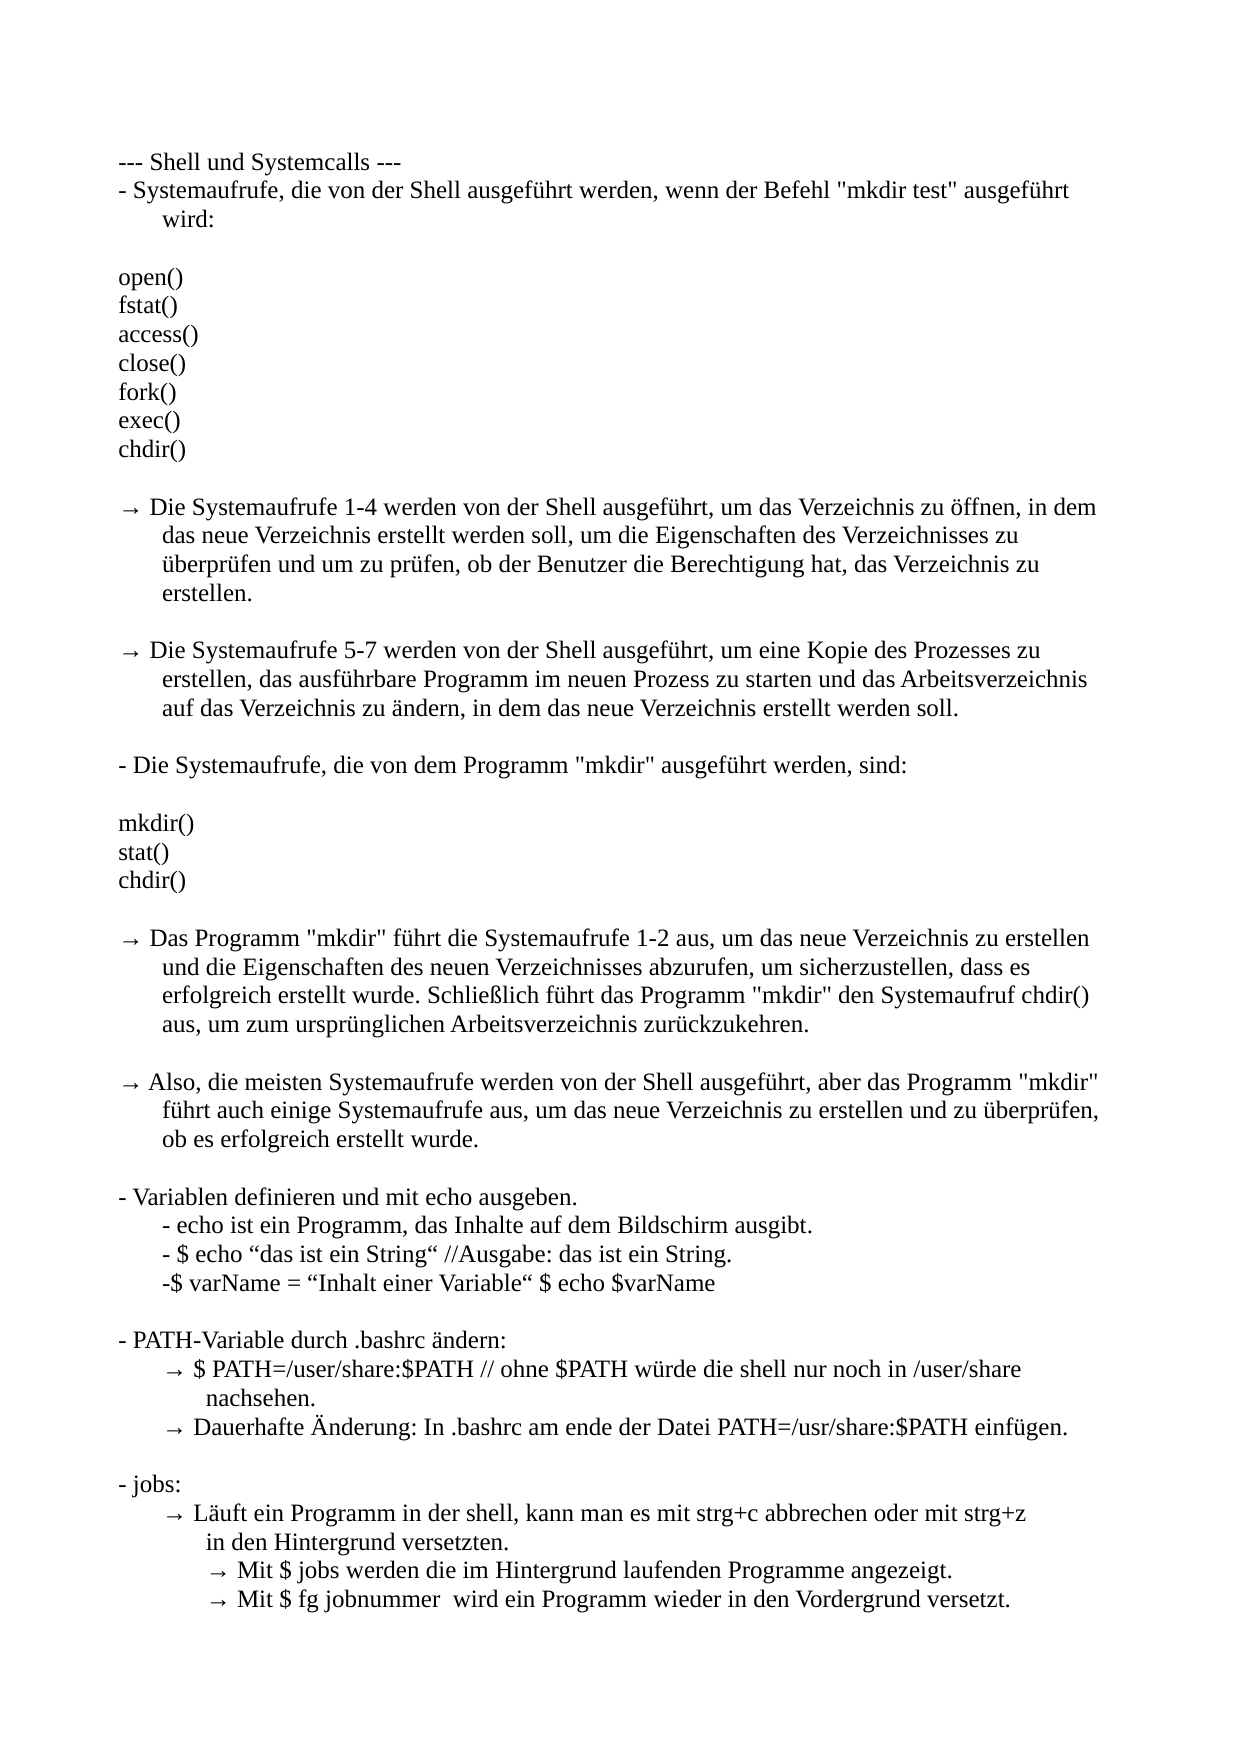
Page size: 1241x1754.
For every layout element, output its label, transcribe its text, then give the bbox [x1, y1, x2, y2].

text stat() [118, 837, 1122, 866]
text fork() [118, 377, 1122, 406]
text → Läuft ein Programm in der shell, kann man es mit strg+c abbrechen oder mit strg+z [118, 1498, 1122, 1527]
text → Die Systemaufrufe 1-4 werden von der Shell ausgeführt, um das Verzeichnis zu öffnen, in dem das neue Verzeichnis erstellt werden soll, um die Eigenschaften des Verzeichnisses zu überprüfen und um zu prüfen, ob der Benutzer die Berechtigung hat, das Verzeichnis zu erstellen. [118, 492, 1122, 607]
text in den Hintergrund versetzten. [118, 1527, 1122, 1556]
text -$ varName = “Inhalt einer Variable“ $ echo $varName [118, 1268, 1122, 1297]
text chdir() [118, 434, 1122, 463]
text → Also, die meisten Systemaufrufe werden von der Shell ausgeführt, aber das Programm "mkdir" führt auch einige Systemaufrufe aus, um das neue Verzeichnis zu erstellen und zu überprüfen, ob es erfolgreich erstellt wurde. [118, 1067, 1122, 1153]
text exec() [118, 406, 1122, 434]
text → Die Systemaufrufe 5-7 werden von der Shell ausgeführt, um eine Kopie des Prozesses zu erstellen, das ausführbare Programm im neuen Prozess zu starten und das Arbeitsverzeichnis auf das Verzeichnis zu ändern, in dem das neue Verzeichnis erstellt werden soll. [118, 636, 1122, 722]
text → Dauerhafte Änderung: In .bashrc am ende der Datei PATH=/usr/share:$PATH einfügen. [118, 1412, 1122, 1441]
text - Die Systemaufrufe, die von dem Programm "mkdir" ausgeführt werden, sind: [118, 751, 1122, 779]
text access() [118, 319, 1122, 348]
text → Mit $ jobs werden die im Hintergrund laufenden Programme angezeigt. [118, 1556, 1122, 1584]
text chdir() [118, 866, 1122, 894]
text fstat() [118, 291, 1122, 319]
text mkdir() [118, 808, 1122, 837]
text --- Shell und Systemcalls --- [118, 147, 1122, 176]
text → Das Programm "mkdir" führt die Systemaufrufe 1-2 aus, um das neue Verzeichnis zu erstellen und die Eigenschaften des neuen Verzeichnisses abzurufen, um sicherzustellen, dass es erfolgreich erstellt wurde. Schließlich führt das Programm "mkdir" den Systemaufruf chdir() aus, um zum ursprünglichen Arbeitsverzeichnis zurückzukehren. [118, 923, 1122, 1038]
text open() [118, 262, 1122, 291]
text - $ echo “das ist ein String“ //Ausgabe: das ist ein String. [118, 1239, 1122, 1268]
text → Mit $ fg jobnummer wird ein Programm wieder in den Vordergrund versetzt. [118, 1584, 1122, 1613]
text close() [118, 348, 1122, 377]
text - echo ist ein Programm, das Inhalte auf dem Bildschirm ausgibt. [118, 1211, 1122, 1239]
text - Systemaufrufe, die von der Shell ausgeführt werden, wenn der Befehl "mkdir test" ausgeführt wird: [118, 176, 1122, 233]
text → $ PATH=/user/share:$PATH // ohne $PATH würde die shell nur noch in /user/share nachsehen. [118, 1354, 1122, 1412]
text - jobs: [118, 1469, 1122, 1498]
text - PATH-Variable durch .bashrc ändern: [118, 1326, 1122, 1354]
text - Variablen definieren und mit echo ausgeben. [118, 1182, 1122, 1211]
